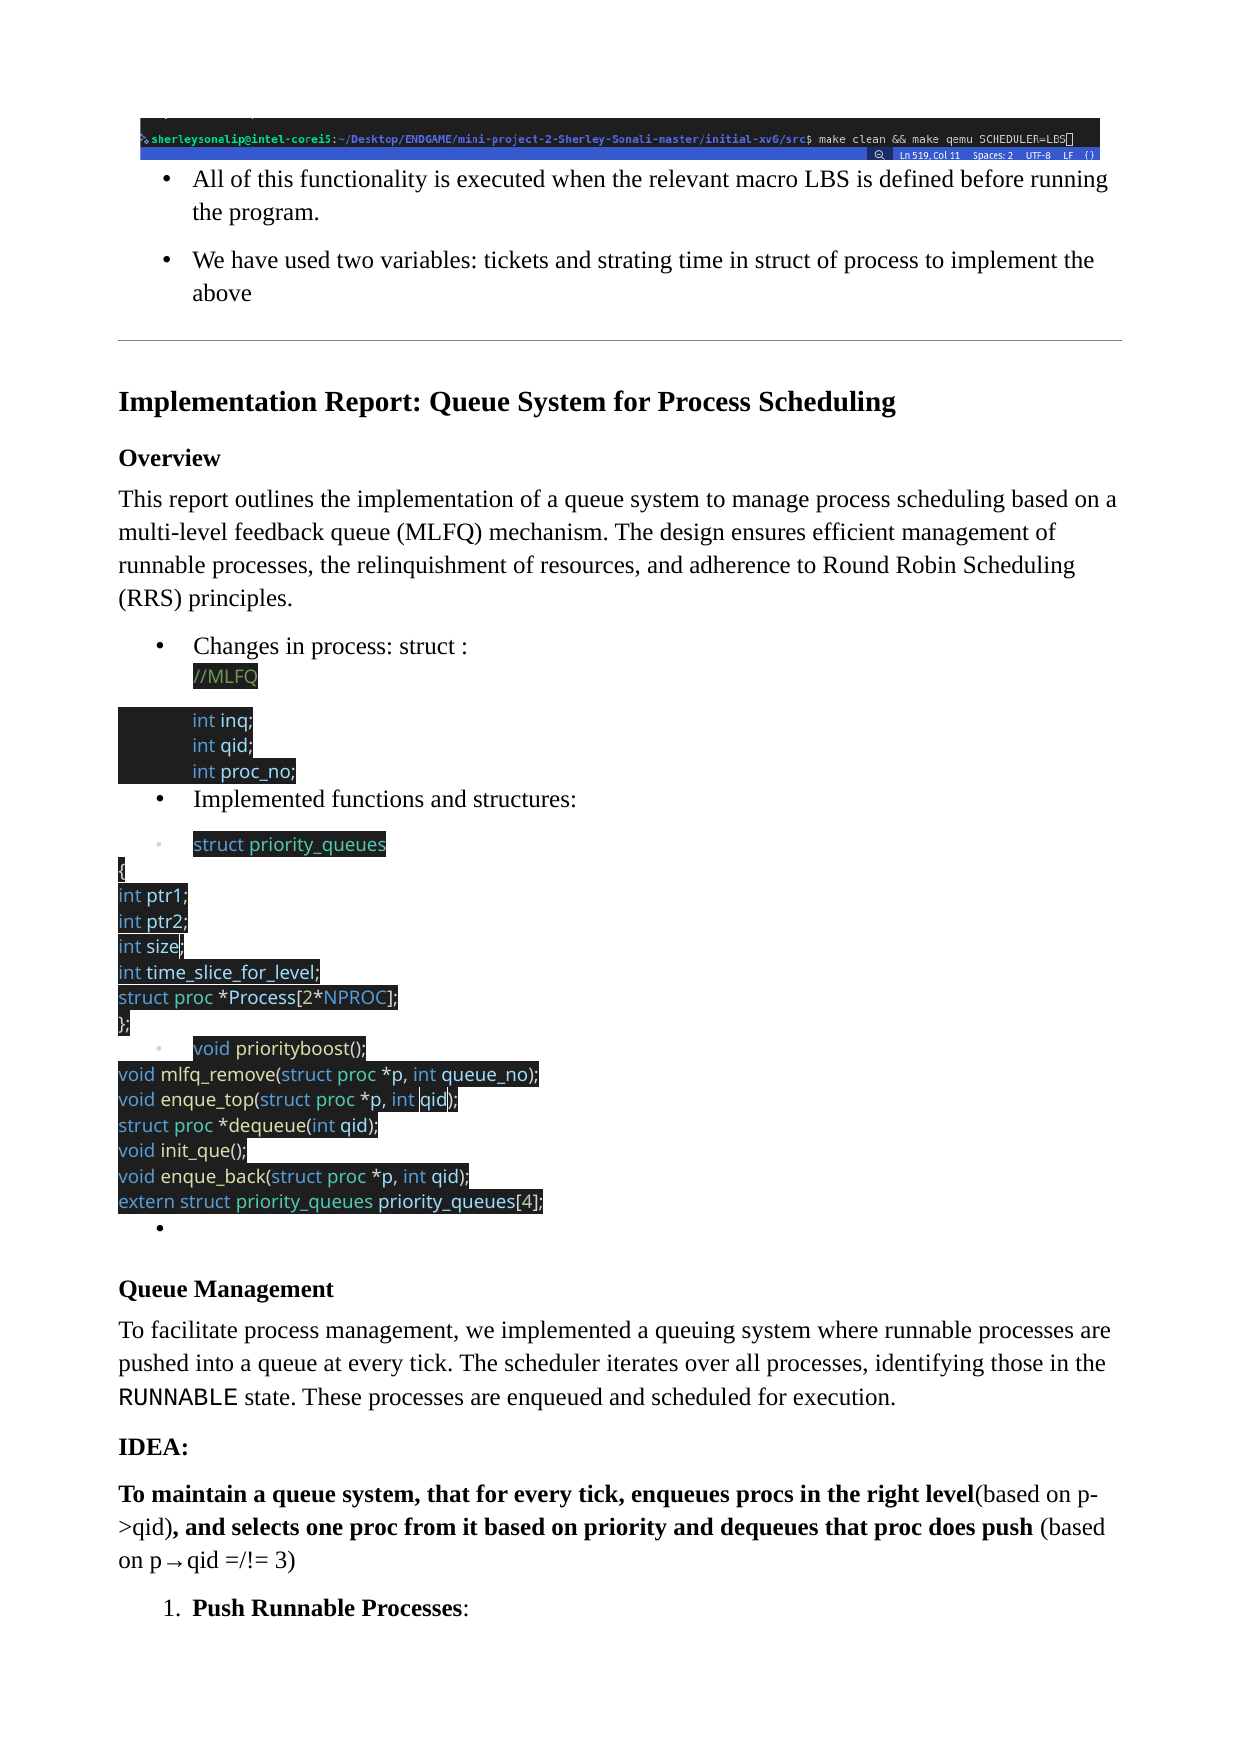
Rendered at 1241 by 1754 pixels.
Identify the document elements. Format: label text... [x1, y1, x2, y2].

text IDEA: [118, 1432, 1122, 1460]
subtitle Queue Management [118, 1274, 1122, 1303]
text int time_slice_for_level; [118, 959, 1122, 984]
text To facilitate process management, we implemented a queuing system where runnable processes are pushed into a queue at every tick. The scheduler iterates over all processes, identifying those in the RUNNABLE state. These processes are enqueued and scheduled for execution. [118, 1316, 1122, 1412]
text extern struct priority_queues priority_queues[4]; [118, 1189, 1122, 1214]
subtitle Implementation Report: Queue System for Process Scheduling [118, 384, 1122, 418]
list All of this functionality is executed when the relevant macro LBS is defined before running the program. [162, 118, 1122, 226]
text void enque_back(struct proc *p, int qid); [118, 1163, 1122, 1189]
text { [118, 857, 1122, 882]
text int ptr2; [118, 908, 1122, 933]
text void mlfq_remove(struct proc *p, int queue_no); [118, 1061, 1122, 1087]
text }; [118, 1010, 1122, 1036]
text void enque_top(struct proc *p, int qid); [118, 1087, 1122, 1112]
text int size; [118, 933, 1122, 959]
text To maintain a queue system, that for every tick, enqueues procs in the right level(based on p->qid), and selects one proc from it based on priority and dequeues that proc does push (based on p→qid =/!= 3) [118, 1479, 1122, 1574]
list Changes in process: struct : //MLFQ [156, 631, 1122, 689]
text struct proc *Process[2*NPROC]; [118, 984, 1122, 1010]
text int qid; [118, 733, 1122, 758]
list struct priority_queues [156, 831, 1122, 857]
text void init_que(); [118, 1138, 1122, 1163]
picture [140, 118, 1100, 160]
text int ptr1; [118, 882, 1122, 908]
list We have used two variables: tickets and strating time in struct of process to implement the above [162, 245, 1122, 307]
list Implemented functions and structures: [156, 784, 1122, 812]
text This report outlines the implementation of a queue system to manage process scheduling based on a multi-level feedback queue (MLFQ) mechanism. The design ensures efficient management of runnable processes, the relinquishment of resources, and adherence to Round Robin Scheduling (RRS) principles. [118, 484, 1122, 612]
list Push Runnable Processes: [162, 1593, 1122, 1622]
text int inq; [118, 707, 1122, 733]
text int proc_no; [118, 758, 1122, 784]
text struct proc *dequeue(int qid); [118, 1112, 1122, 1138]
list void priorityboost(); [156, 1036, 1122, 1061]
subtitle Overview [118, 443, 1122, 472]
